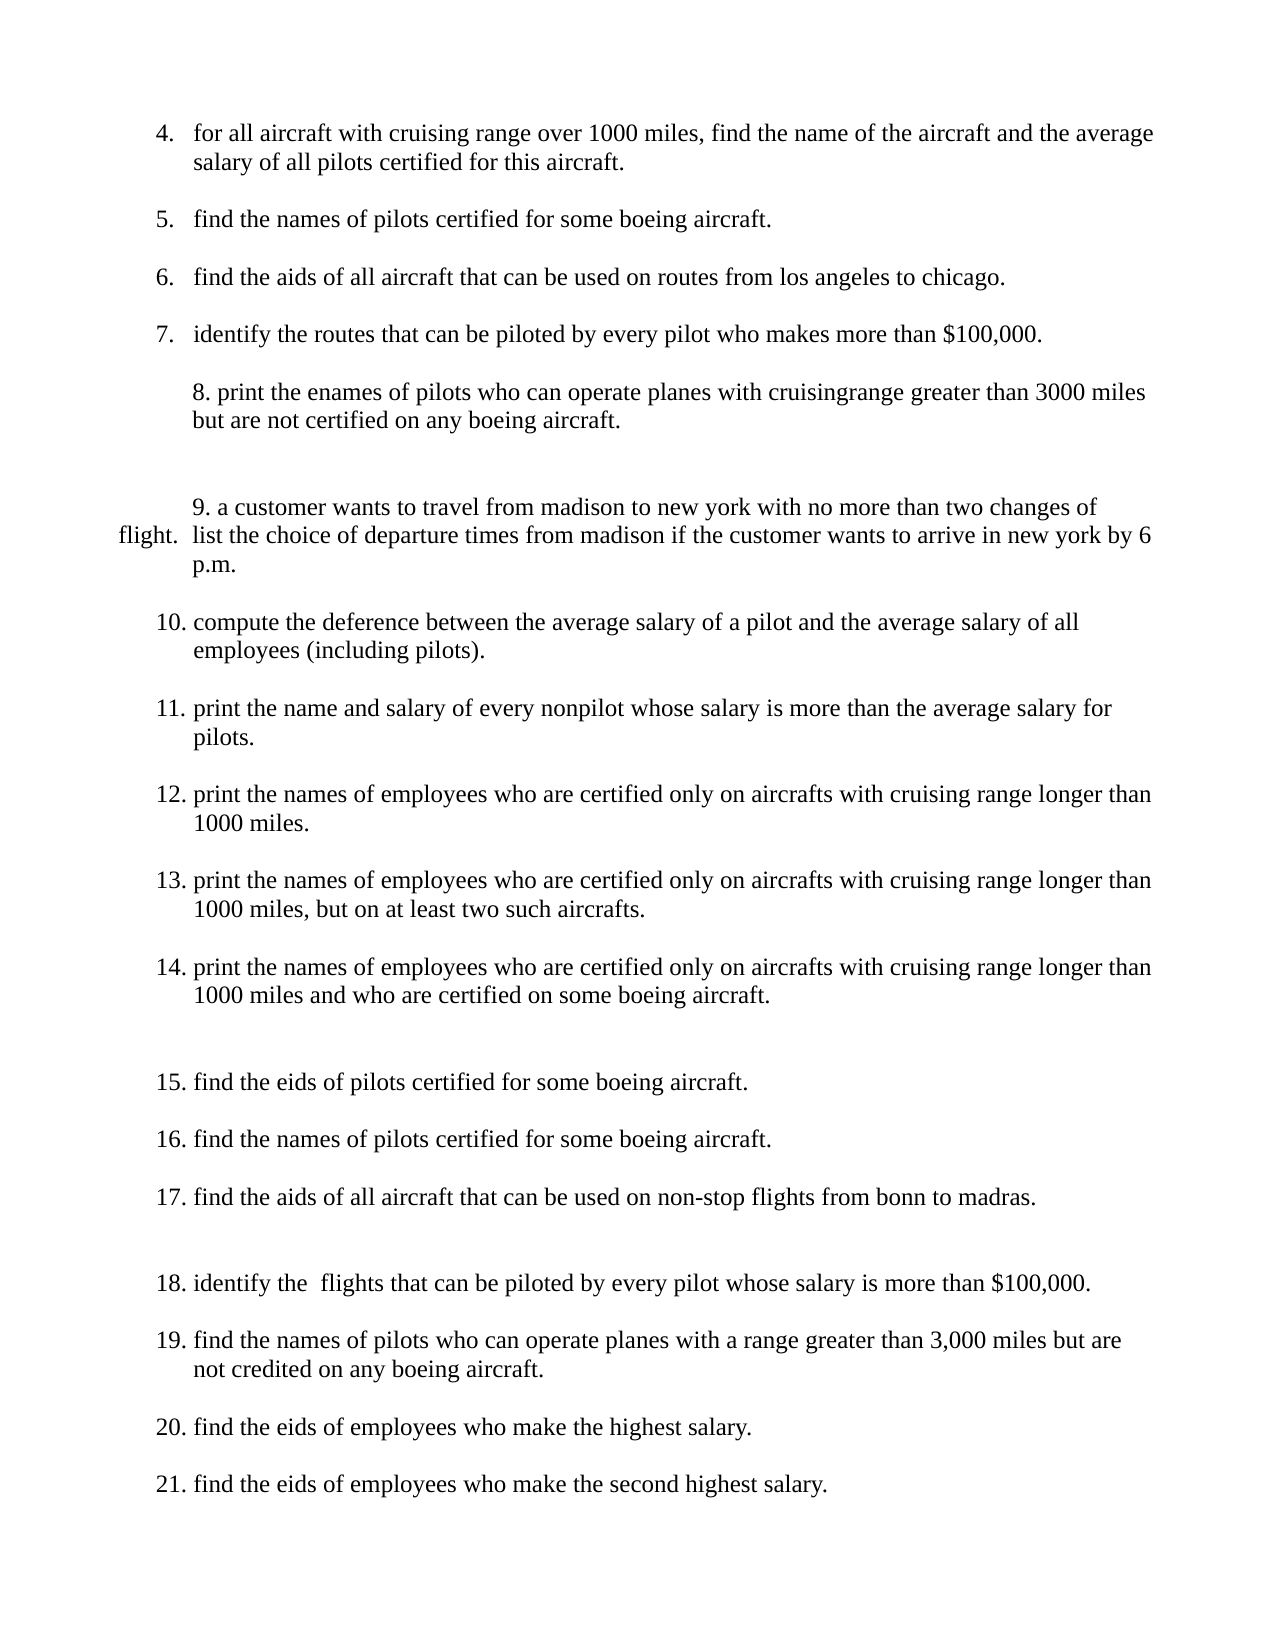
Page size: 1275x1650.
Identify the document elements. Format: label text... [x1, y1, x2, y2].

list for all aircraft with cruising range over 1000 miles, find the name of the aircraft and the average salary of all pilots certified for this aircraft. [156, 118, 1157, 176]
list find the names of pilots certified for some boeing aircraft. [156, 1124, 1157, 1153]
list print the names of employees who are certified only on aircrafts with cruising range longer than 1000 miles and who are certified on some boeing aircraft. [156, 952, 1157, 1009]
list find the names of pilots certified for some boeing aircraft. [156, 204, 1157, 233]
list print the names of employees who are certified only on aircrafts with cruising range longer than 1000 miles. [156, 779, 1157, 837]
list compute the deference between the average salary of a pilot and the average salary of all employees (including pilots). [156, 607, 1157, 664]
list find the aids of all aircraft that can be used on routes from los angeles to chicago. [156, 262, 1157, 291]
list print the names of employees who are certified only on aircrafts with cruising range longer than 1000 miles, but on at least two such aircrafts. [156, 866, 1157, 923]
text 8. print the enames of pilots who can operate planes with cruisingrange greater than 3000 miles but are not certified on any boeing aircraft. [118, 377, 1157, 434]
list find the eids of employees who make the second highest salary. [156, 1469, 1157, 1498]
list find the names of pilots who can operate planes with a range greater than 3,000 miles but are not credited on any boeing aircraft. [156, 1326, 1157, 1383]
list identify the routes that can be piloted by every pilot who makes more than $100,000. [156, 319, 1157, 348]
text 9. a customer wants to travel from madison to new york with no more than two changes of flight. list the choice of departure times from madison if the customer wants to arrive in new york by 6 p.m. [118, 492, 1157, 578]
list find the eids of employees who make the highest salary. [156, 1412, 1157, 1441]
list find the eids of pilots certified for some boeing aircraft. [156, 1067, 1157, 1096]
list print the name and salary of every nonpilot whose salary is more than the average salary for pilots. [156, 693, 1157, 751]
list identify the flights that can be piloted by every pilot whose salary is more than $100,000. [156, 1268, 1157, 1297]
list find the aids of all aircraft that can be used on non-stop flights from bonn to madras. [156, 1182, 1157, 1211]
